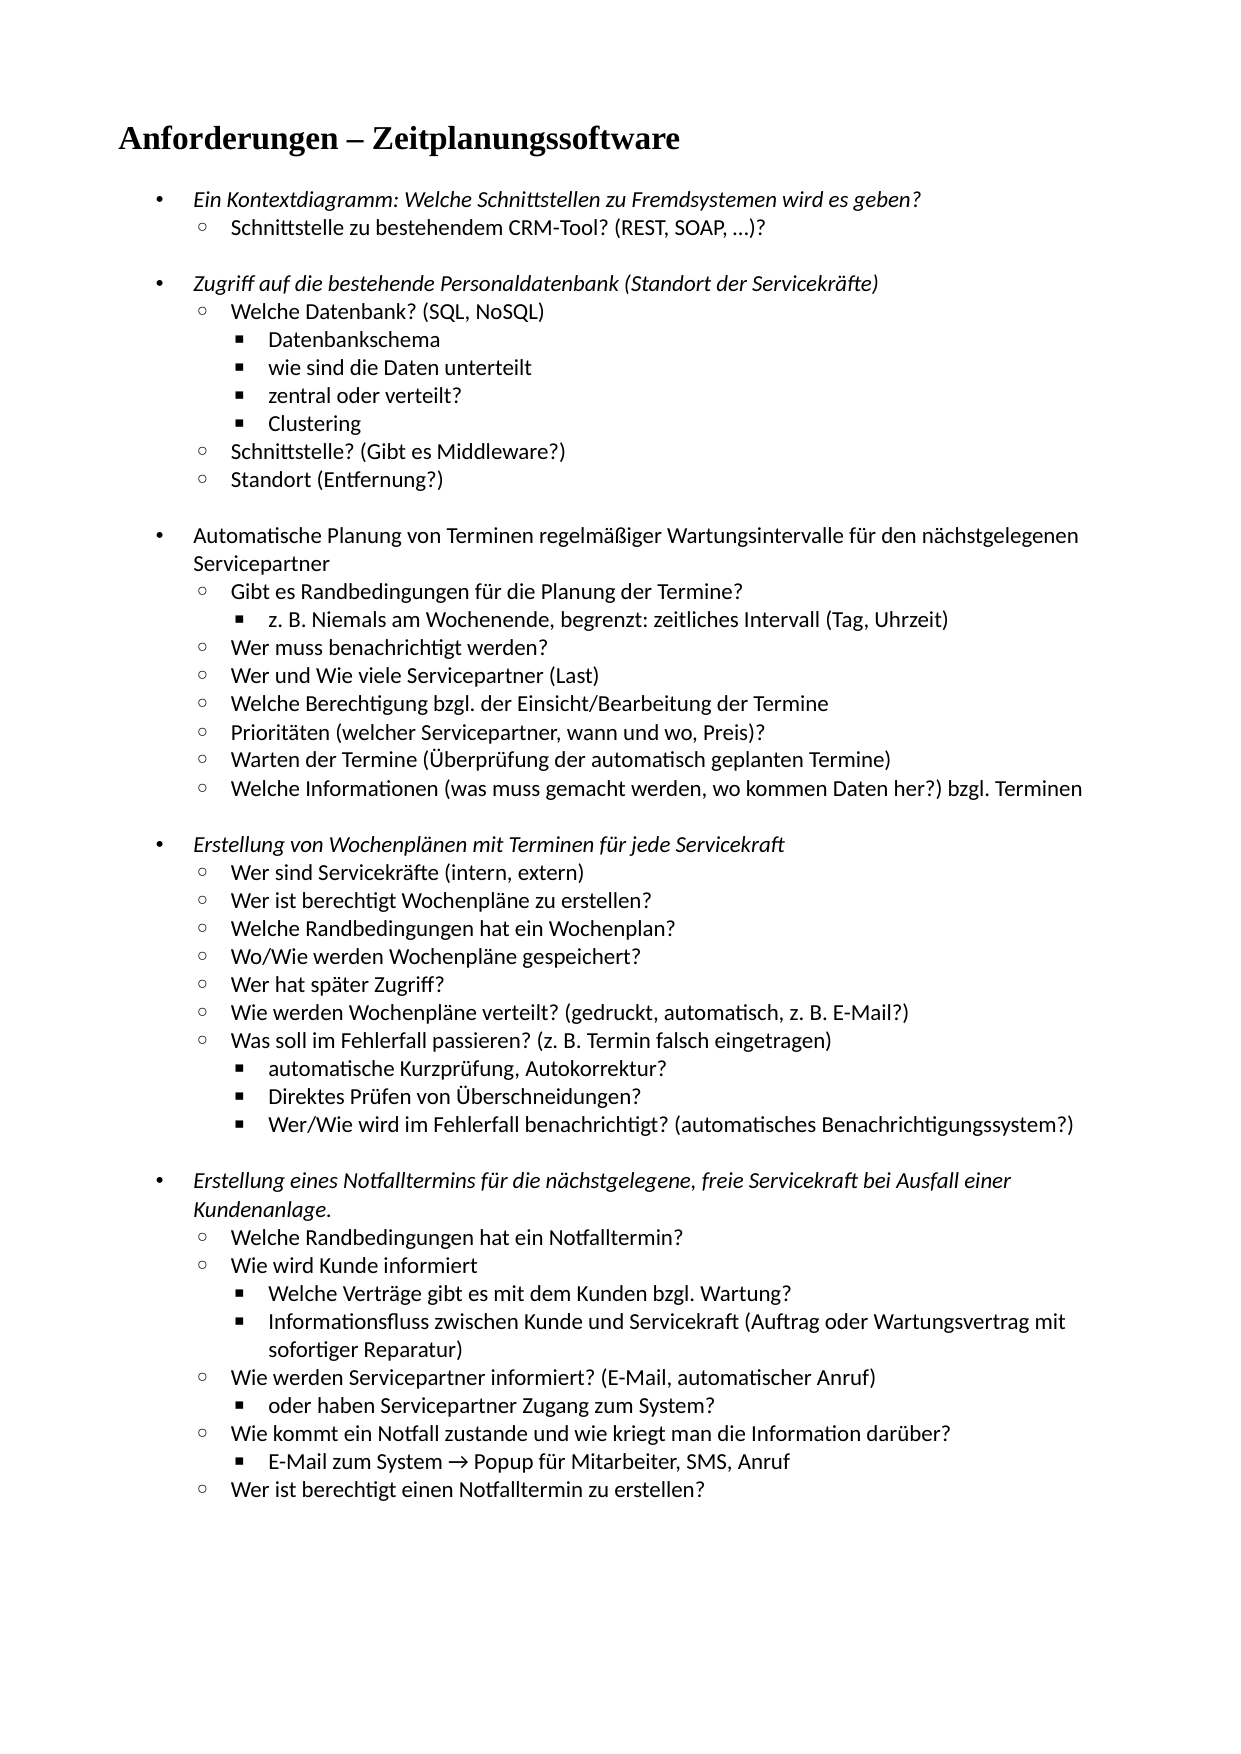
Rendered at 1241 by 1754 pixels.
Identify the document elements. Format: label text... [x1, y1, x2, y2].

list Wer und Wie viele Servicepartner (Last) [193, 662, 1122, 689]
list Automatische Planung von Terminen regelmäßiger Wartungsintervalle für den nächstgelegenen Servicepartner [156, 521, 1122, 577]
list Zugriff auf die bestehende Personaldatenbank (Standort der Servicekräfte) [156, 269, 1122, 297]
list Wer sind Servicekräfte (intern, extern) [193, 858, 1122, 886]
list z. B. Niemals am Wochenende, begrenzt: zeitliches Intervall (Tag, Uhrzeit) [231, 606, 1122, 633]
list Datenbankschema [231, 325, 1122, 353]
list Wer hat später Zugriff? [193, 970, 1122, 998]
list Prioritäten (welcher Servicepartner, wann und wo, Preis)? [193, 718, 1122, 746]
list E-Mail zum System → Popup für Mitarbeiter, SMS, Anruf [231, 1447, 1122, 1475]
list Wer muss benachrichtigt werden? [193, 633, 1122, 662]
list Wer ist berechtigt einen Notfalltermin zu erstellen? [193, 1475, 1122, 1503]
list Welche Randbedingungen hat ein Notfalltermin? [193, 1223, 1122, 1251]
list Standort (Entfernung?) [193, 465, 1122, 493]
list Wo/Wie werden Wochenpläne gespeichert? [193, 942, 1122, 970]
list Warten der Termine (Überprüfung der automatisch geplanten Termine) [193, 746, 1122, 774]
list Direktes Prüfen von Überschneidungen? [231, 1082, 1122, 1110]
list Wie werden Wochenpläne verteilt? (gedruckt, automatisch, z. B. E-Mail?) [193, 998, 1122, 1026]
list Gibt es Randbedingungen für die Planung der Termine? [193, 577, 1122, 606]
list Ein Kontextdiagramm: Welche Schnittstellen zu Fremdsystemen wird es geben? [156, 185, 1122, 213]
list wie sind die Daten unterteilt [231, 353, 1122, 381]
list Erstellung von Wochenplänen mit Terminen für jede Servicekraft [156, 830, 1122, 858]
list Erstellung eines Notfalltermins für die nächstgelegene, freie Servicekraft bei Ausfall einer Kundenanlage. [156, 1167, 1122, 1223]
list Wer/Wie wird im Fehlerfall benachrichtigt? (automatisches Benachrichtigungssystem?) [231, 1110, 1122, 1138]
list oder haben Servicepartner Zugang zum System? [231, 1391, 1122, 1419]
list Wie kommt ein Notfall zustande und wie kriegt man die Information darüber? [193, 1419, 1122, 1447]
list Clustering [231, 409, 1122, 437]
list Wie wird Kunde informiert [193, 1251, 1122, 1279]
list Wer ist berechtigt Wochenpläne zu erstellen? [193, 886, 1122, 914]
list Welche Berechtigung bzgl. der Einsicht/Bearbeitung der Termine [193, 689, 1122, 718]
list Schnittstelle? (Gibt es Middleware?) [193, 437, 1122, 465]
list automatische Kurzprüfung, Autokorrektur? [231, 1054, 1122, 1082]
list Schnittstelle zu bestehendem CRM-Tool? (REST, SOAP, …)? [193, 213, 1122, 241]
list Informationsfluss zwischen Kunde und Servicekraft (Auftrag oder Wartungsvertrag mit sofortiger Reparatur) [231, 1307, 1122, 1363]
list Welche Informationen (was muss gemacht werden, wo kommen Daten her?) bzgl. Terminen [193, 774, 1122, 830]
list Was soll im Fehlerfall passieren? (z. B. Termin falsch eingetragen) [193, 1026, 1122, 1054]
list Wie werden Servicepartner informiert? (E-Mail, automatischer Anruf) [193, 1363, 1122, 1391]
list zentral oder verteilt? [231, 381, 1122, 409]
list Welche Datenbank? (SQL, NoSQL) [193, 297, 1122, 325]
list Welche Verträge gibt es mit dem Kunden bzgl. Wartung? [231, 1279, 1122, 1307]
list Welche Randbedingungen hat ein Wochenplan? [193, 914, 1122, 942]
text Anforderungen – Zeitplanungssoftware [118, 118, 1122, 156]
